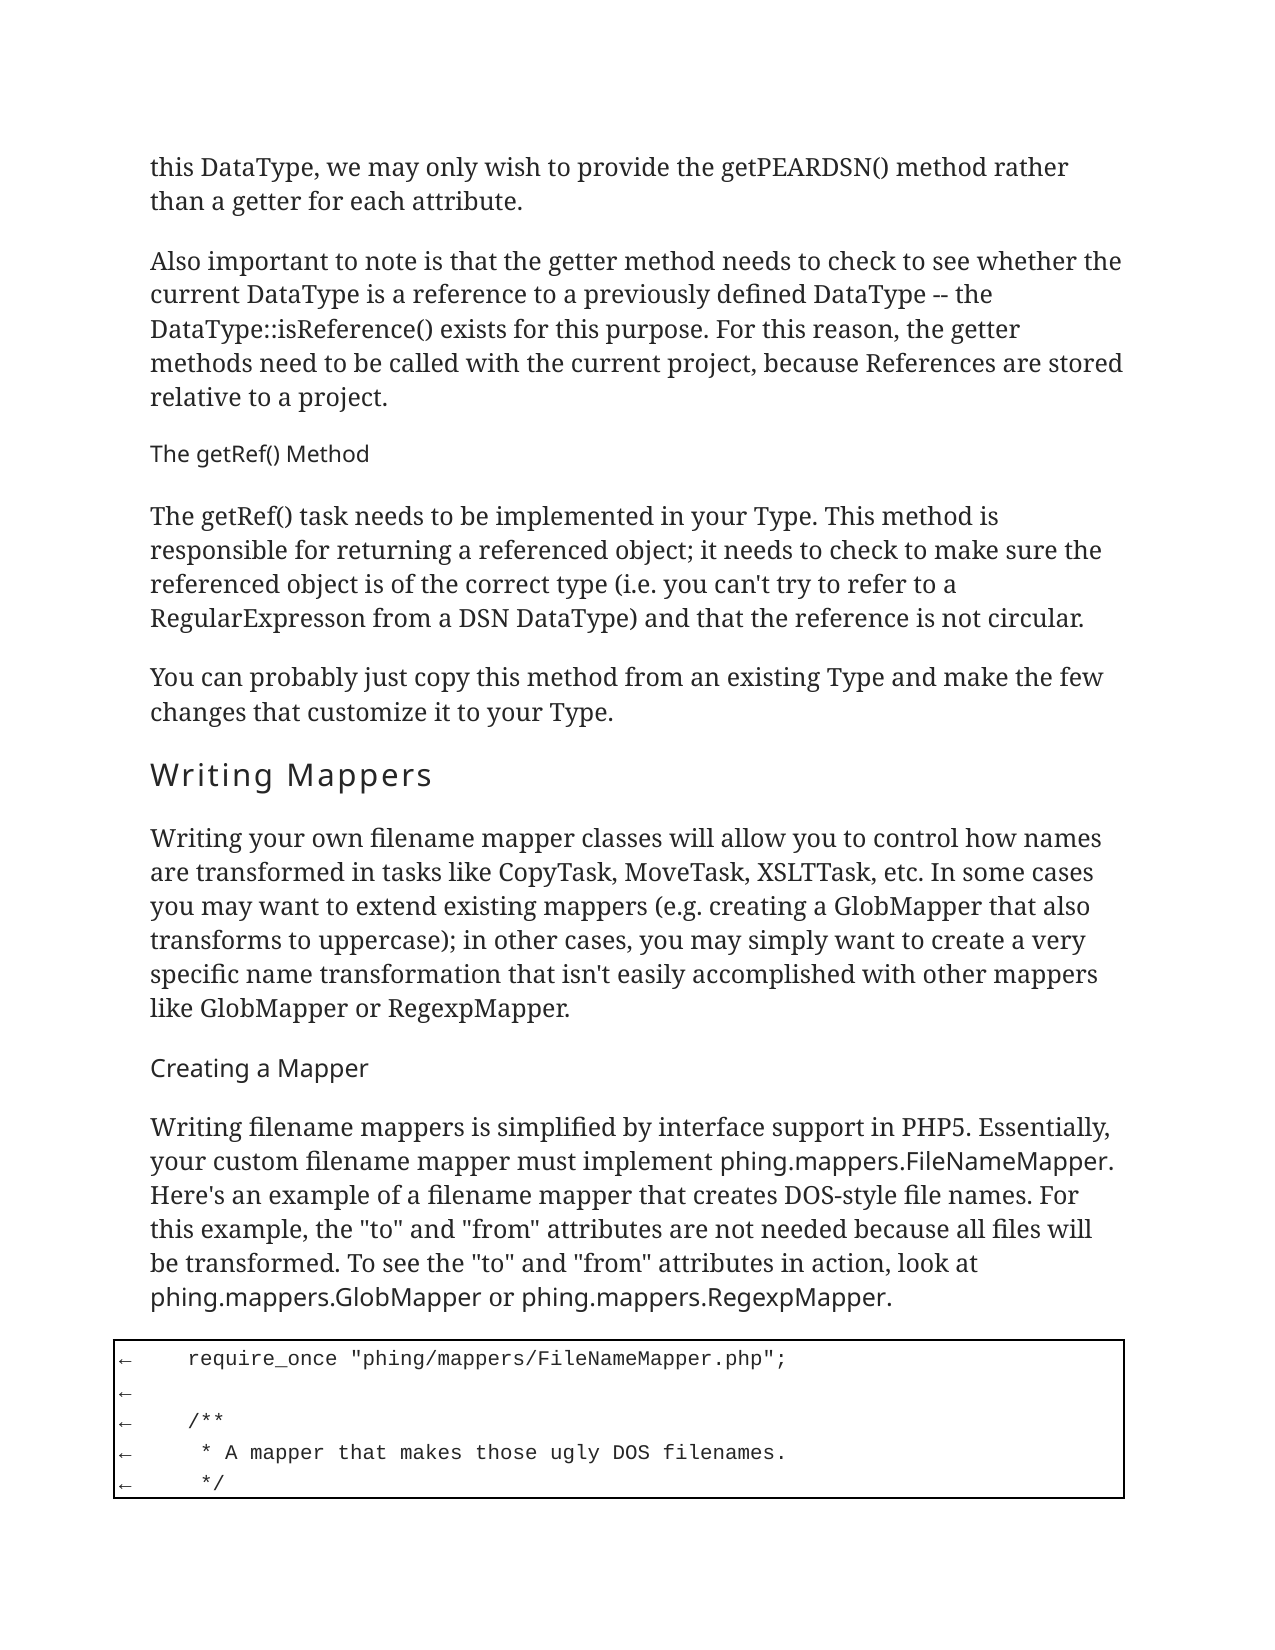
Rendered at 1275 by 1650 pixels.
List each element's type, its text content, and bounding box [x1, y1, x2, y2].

text You can probably just copy this method from an existing Type and make the few changes that customize it to your Type. [150, 660, 1125, 728]
text The getRef() Method [150, 438, 1125, 470]
text Creating a Mapper [150, 1050, 1125, 1084]
text Writing filename mappers is simplified by interface support in PHP5. Essentially, your custom filename mapper must implement phing.mappers.FileNameMapper. Here's an example of a filename mapper that creates DOS-style file names. For this example, the "to" and "from" attributes are not needed because all files will be transformed. To see the "to" and "from" attributes in action, look at phing.mappers.GlobMapper or phing.mappers.RegexpMapper. [150, 1109, 1125, 1314]
text Also important to note is that the getter method needs to check to see whether the current DataType is a reference to a previously defined DataType -- the DataType::isReference() exists for this purpose. For this reason, the getter methods need to be called with the current project, because References are stored relative to a project. [150, 243, 1125, 413]
text Writing your own filename mapper classes will allow you to control how names are transformed in tasks like CopyTask, MoveTask, XSLTTask, etc. In some cases you may want to extend existing mappers (e.g. creating a GlobMapper that also transforms to uppercase); in other cases, you may simply want to create a very specific name transformation that isn't easily accomplished with other mappers like GlobMapper or RegexpMapper. [150, 821, 1125, 1025]
text Writing Mappers [150, 753, 1125, 796]
list require_once "phing/mappers/FileNameMapper.php"; [115, 1341, 1123, 1372]
text this DataType, we may only wish to provide the getPEARDSN() method rather than a getter for each attribute. [150, 150, 1125, 218]
list */ [115, 1464, 1123, 1497]
list /** [115, 1401, 1123, 1432]
list * A mapper that makes those ugly DOS filenames. [115, 1432, 1123, 1464]
text The getRef() task needs to be implemented in your Type. This method is responsible for returning a referenced object; it needs to check to make sure the referenced object is of the correct type (i.e. you can't try to refer to a RegularExpresson from a DSN DataType) and that the reference is not circular. [150, 499, 1125, 635]
